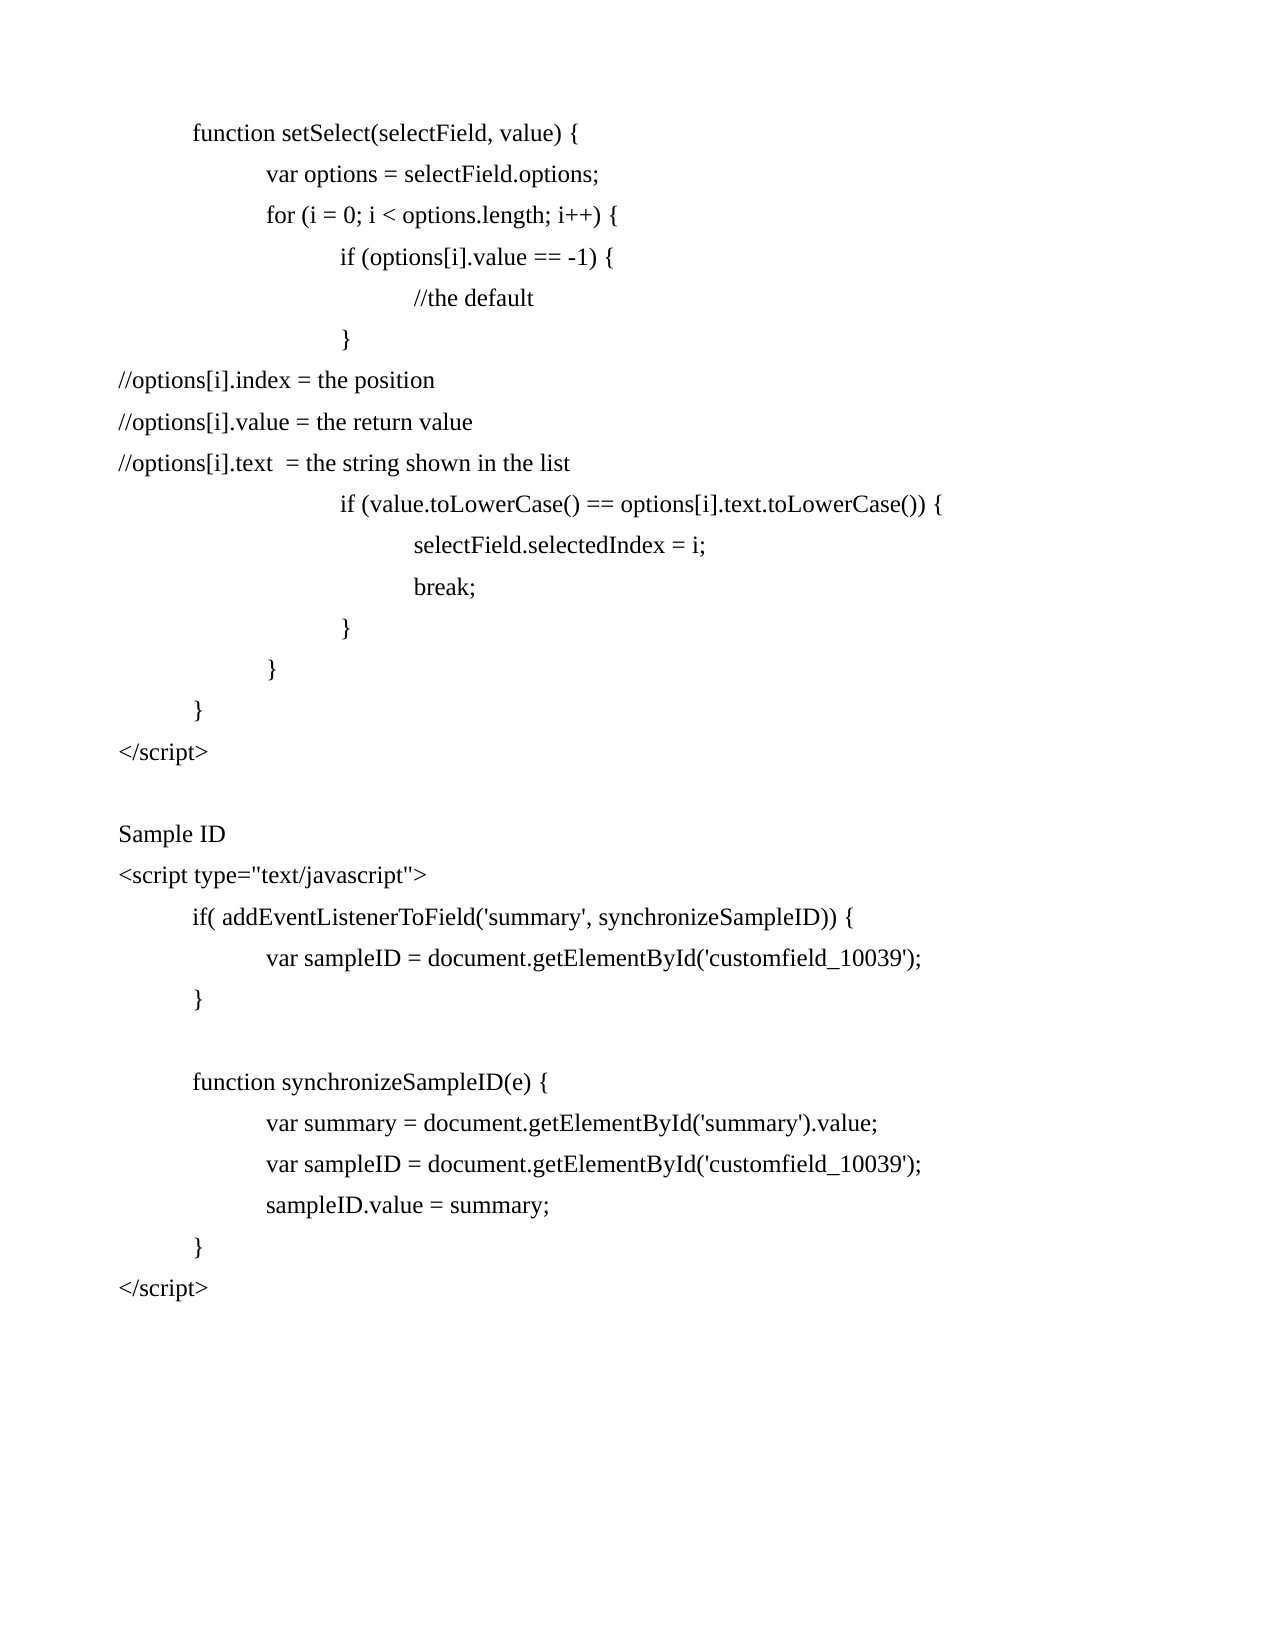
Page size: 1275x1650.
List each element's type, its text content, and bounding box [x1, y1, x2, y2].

text <script type="text/javascript"> [118, 861, 1157, 889]
text </script> [118, 737, 1157, 766]
text function setSelect(selectField, value) { [118, 118, 1157, 147]
text } [118, 654, 1157, 683]
text var options = selectField.options; [118, 159, 1157, 188]
text </script> [118, 1273, 1157, 1302]
text //options[i].value = the return value [118, 407, 1157, 436]
text selectField.selectedIndex = i; [118, 531, 1157, 559]
text } [118, 613, 1157, 642]
text break; [118, 572, 1157, 601]
text //the default [118, 283, 1157, 312]
text //options[i].index = the position [118, 366, 1157, 394]
text if (options[i].value == -1) { [118, 242, 1157, 271]
text for (i = 0; i < options.length; i++) { [118, 201, 1157, 229]
text } [118, 984, 1157, 1013]
text //options[i].text = the string shown in the list [118, 448, 1157, 477]
text sampleID.value = summary; [118, 1191, 1157, 1219]
text var sampleID = document.getElementById('customfield_10039'); [118, 1149, 1157, 1178]
text var summary = document.getElementById('summary').value; [118, 1108, 1157, 1137]
text if (value.toLowerCase() == options[i].text.toLowerCase()) { [118, 489, 1157, 518]
text } [118, 324, 1157, 353]
text } [118, 1232, 1157, 1261]
text } [118, 696, 1157, 724]
text var sampleID = document.getElementById('customfield_10039'); [118, 943, 1157, 972]
text if( addEventListenerToField('summary', synchronizeSampleID)) { [118, 902, 1157, 931]
text function synchronizeSampleID(e) { [118, 1067, 1157, 1096]
text Sample ID [118, 819, 1157, 848]
